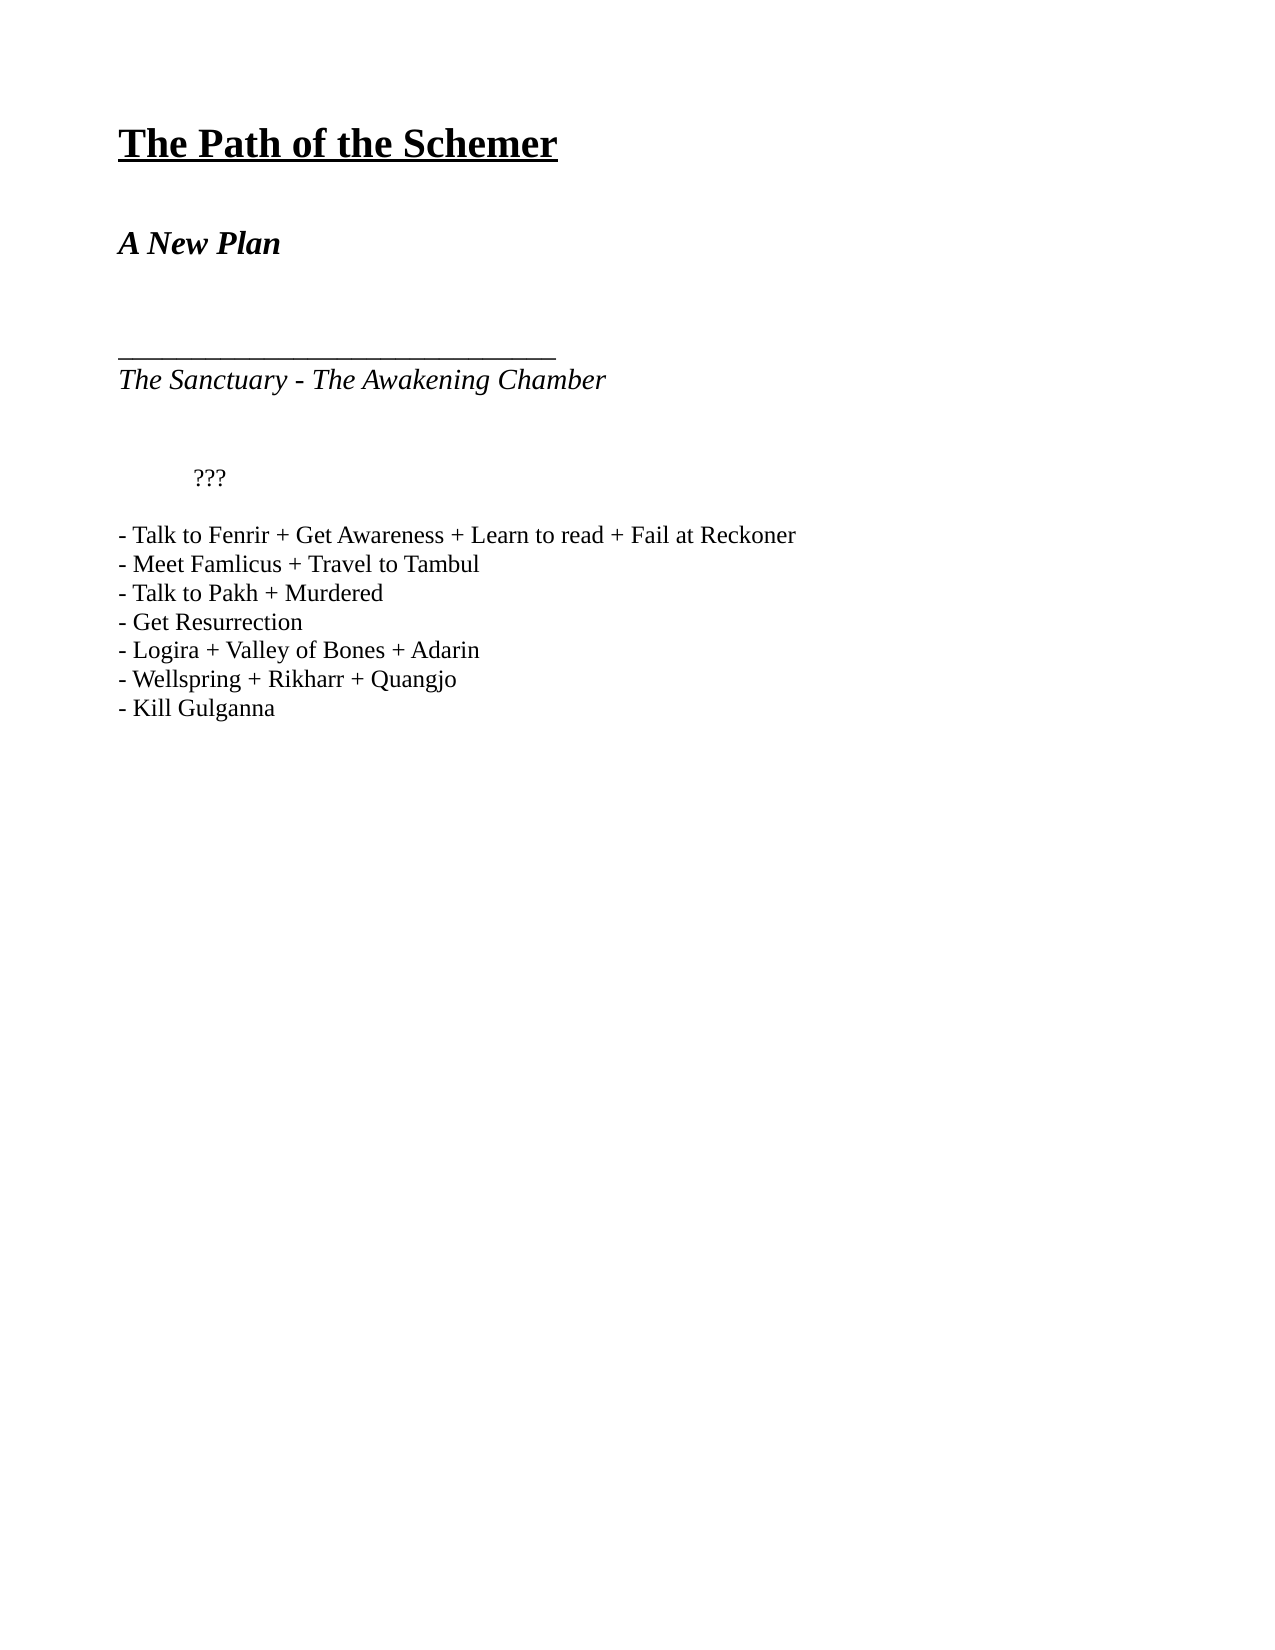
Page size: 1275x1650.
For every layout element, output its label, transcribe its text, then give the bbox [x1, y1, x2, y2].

text - Get Resurrection [118, 607, 1157, 636]
text ??? [118, 463, 1157, 492]
text - Logira + Valley of Bones + Adarin [118, 636, 1157, 664]
text - Wellspring + Rikharr + Quangjo [118, 664, 1157, 693]
text - Talk to Fenrir + Get Awareness + Learn to read + Fail at Reckoner [118, 521, 1157, 549]
text ______________________________ [118, 329, 1157, 362]
text - Talk to Pakh + Murdered [118, 578, 1157, 607]
text - Kill Gulganna [118, 693, 1157, 722]
text The Sanctuary - The Awakening Chamber [118, 362, 1157, 396]
text - Meet Famlicus + Travel to Tambul [118, 549, 1157, 578]
text A New Plan [118, 223, 1157, 262]
text The Path of the Schemer [118, 118, 1157, 166]
